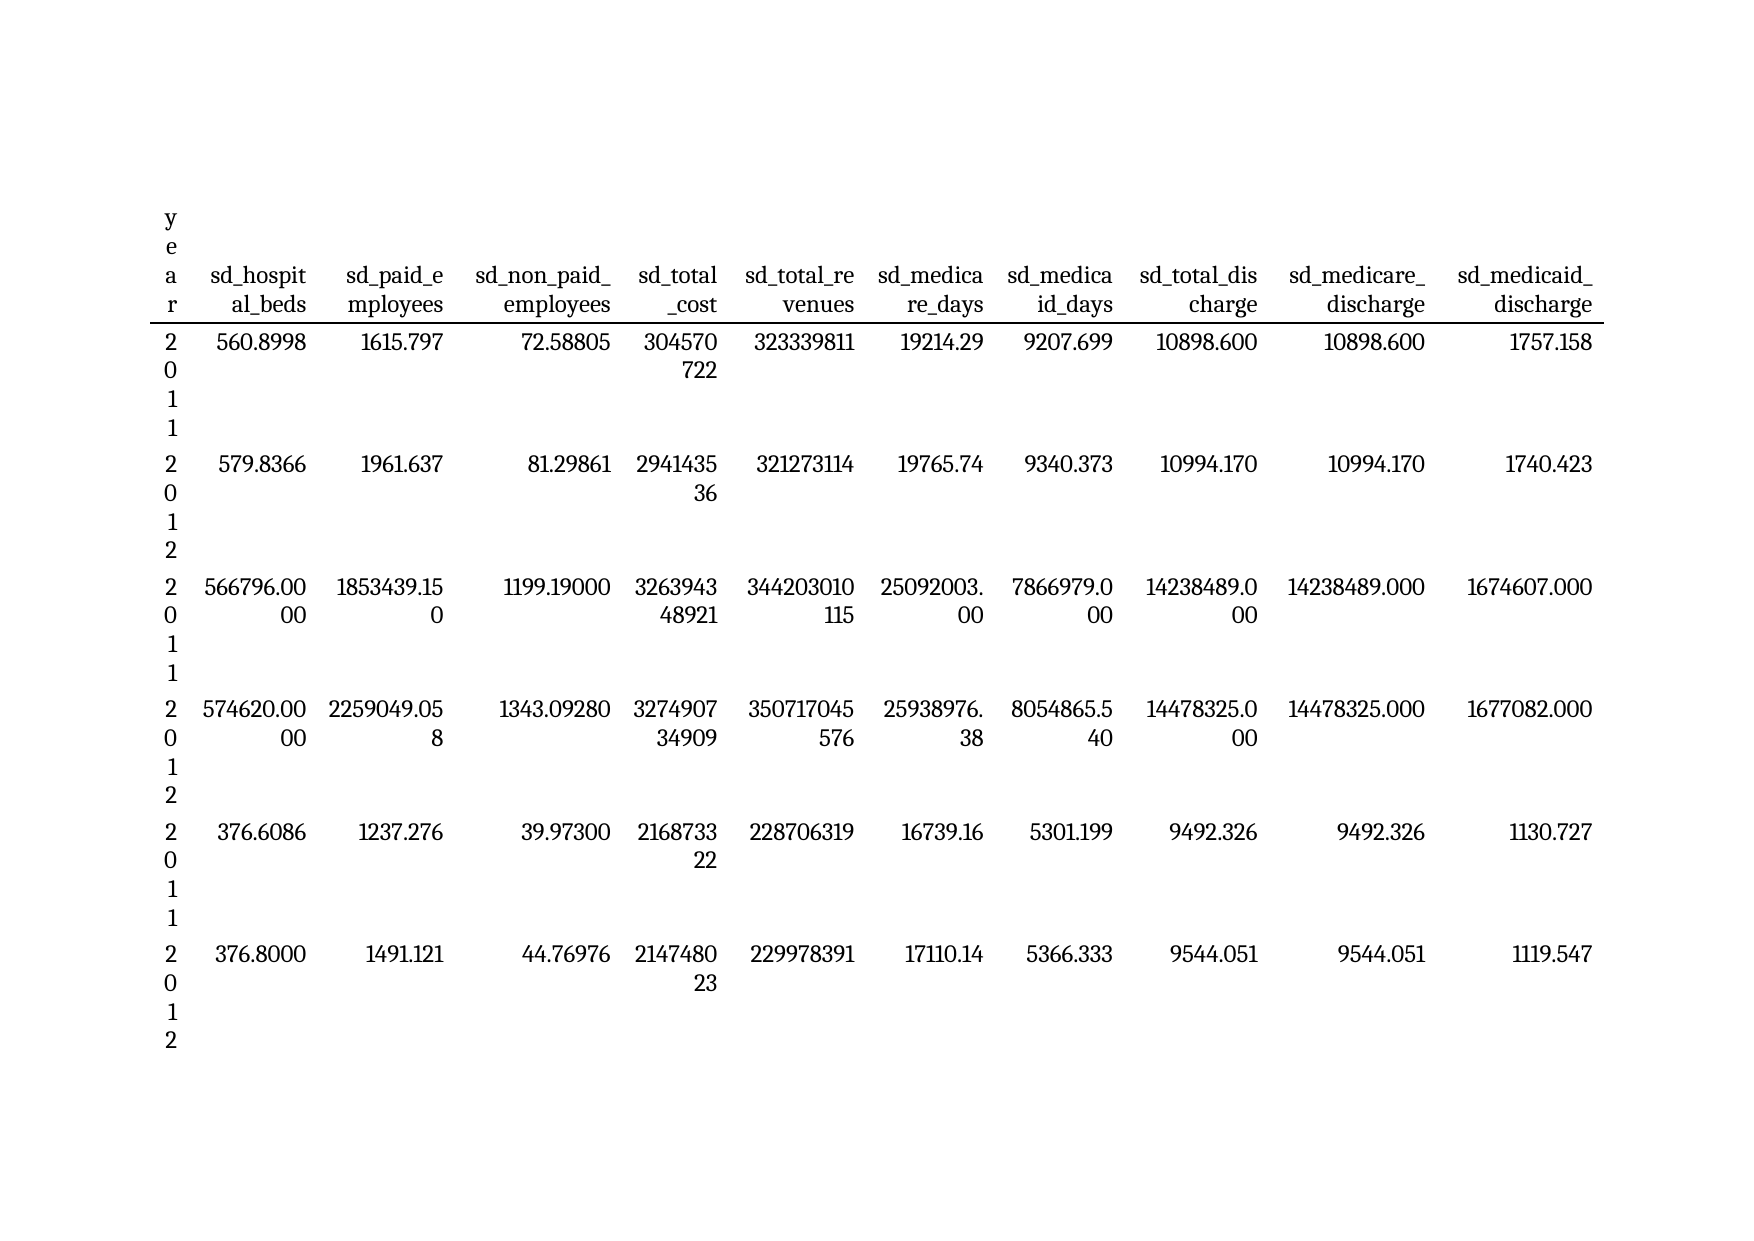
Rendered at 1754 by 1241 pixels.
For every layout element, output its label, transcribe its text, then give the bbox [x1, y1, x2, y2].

table_cell 214748023 [622, 936, 728, 1059]
table_cell 19765.74 [865, 446, 995, 569]
table_header sd_total_revenues [728, 200, 865, 322]
table_cell 574620.0000 [188, 691, 317, 814]
table_cell 5366.333 [995, 936, 1124, 1059]
table_cell 5301.199 [995, 814, 1124, 936]
table_cell 323339811 [728, 324, 865, 446]
table_cell 1674607.000 [1436, 569, 1603, 691]
table_cell 9492.326 [1124, 814, 1268, 936]
table_cell 10898.600 [1269, 324, 1436, 446]
table_cell 1119.547 [1436, 936, 1603, 1059]
table_cell 376.8000 [188, 936, 317, 1059]
table_cell 294143536 [622, 446, 728, 569]
table_cell 44.76976 [454, 936, 622, 1059]
table_cell 344203010115 [728, 569, 865, 691]
table_cell 14478325.000 [1269, 691, 1436, 814]
table_cell 304570722 [622, 324, 728, 446]
table_cell 376.6086 [188, 814, 317, 936]
table_cell 10898.600 [1124, 324, 1268, 446]
table_cell 350717045576 [728, 691, 865, 814]
table_cell 216873322 [622, 814, 728, 936]
table_header year [150, 200, 188, 322]
table_cell 2011 [150, 569, 188, 691]
table_cell 1757.158 [1436, 324, 1603, 446]
table_cell 1237.276 [317, 814, 454, 936]
table_cell 321273114 [728, 446, 865, 569]
table_cell 10994.170 [1269, 446, 1436, 569]
table_cell 229978391 [728, 936, 865, 1059]
table_cell 228706319 [728, 814, 865, 936]
table_cell 1615.797 [317, 324, 454, 446]
table_header sd_medicare_days [865, 200, 995, 322]
table_cell 1961.637 [317, 446, 454, 569]
table_cell 14238489.000 [1269, 569, 1436, 691]
table_cell 1199.19000 [454, 569, 622, 691]
table_cell 1740.423 [1436, 446, 1603, 569]
table_cell 560.8998 [188, 324, 317, 446]
table_header sd_total_cost [622, 200, 728, 322]
table_cell 14478325.000 [1124, 691, 1268, 814]
table_cell 7866979.000 [995, 569, 1124, 691]
table_header sd_non_paid_employees [454, 200, 622, 322]
table_cell 1853439.150 [317, 569, 454, 691]
table_cell 1130.727 [1436, 814, 1603, 936]
table_cell 1343.09280 [454, 691, 622, 814]
table_cell 16739.16 [865, 814, 995, 936]
table_cell 10994.170 [1124, 446, 1268, 569]
table_cell 1491.121 [317, 936, 454, 1059]
table_header sd_total_discharge [1124, 200, 1268, 322]
table_cell 9544.051 [1269, 936, 1436, 1059]
table_cell 2011 [150, 814, 188, 936]
table_cell 326394348921 [622, 569, 728, 691]
table_cell 2012 [150, 691, 188, 814]
table_cell 2259049.058 [317, 691, 454, 814]
table_cell 2012 [150, 446, 188, 569]
table_cell 17110.14 [865, 936, 995, 1059]
table_cell 9207.699 [995, 324, 1124, 446]
table_cell 39.97300 [454, 814, 622, 936]
table_cell 25938976.38 [865, 691, 995, 814]
table_cell 9340.373 [995, 446, 1124, 569]
table_cell 81.29861 [454, 446, 622, 569]
table_cell 2011 [150, 324, 188, 446]
table_cell 579.8366 [188, 446, 317, 569]
table_cell 8054865.540 [995, 691, 1124, 814]
table_header sd_medicaid_days [995, 200, 1124, 322]
table_cell 9544.051 [1124, 936, 1268, 1059]
table_header sd_paid_employees [317, 200, 454, 322]
table_cell 1677082.000 [1436, 691, 1603, 814]
table_header sd_medicare_discharge [1269, 200, 1436, 322]
table_cell 9492.326 [1269, 814, 1436, 936]
table_cell 14238489.000 [1124, 569, 1268, 691]
table_cell 72.58805 [454, 324, 622, 446]
table_cell 327490734909 [622, 691, 728, 814]
table_cell 25092003.00 [865, 569, 995, 691]
table_cell 2012 [150, 936, 188, 1059]
table_header sd_medicaid_discharge [1436, 200, 1603, 322]
table_cell 19214.29 [865, 324, 995, 446]
table_header sd_hospital_beds [188, 200, 317, 322]
table_cell 566796.0000 [188, 569, 317, 691]
